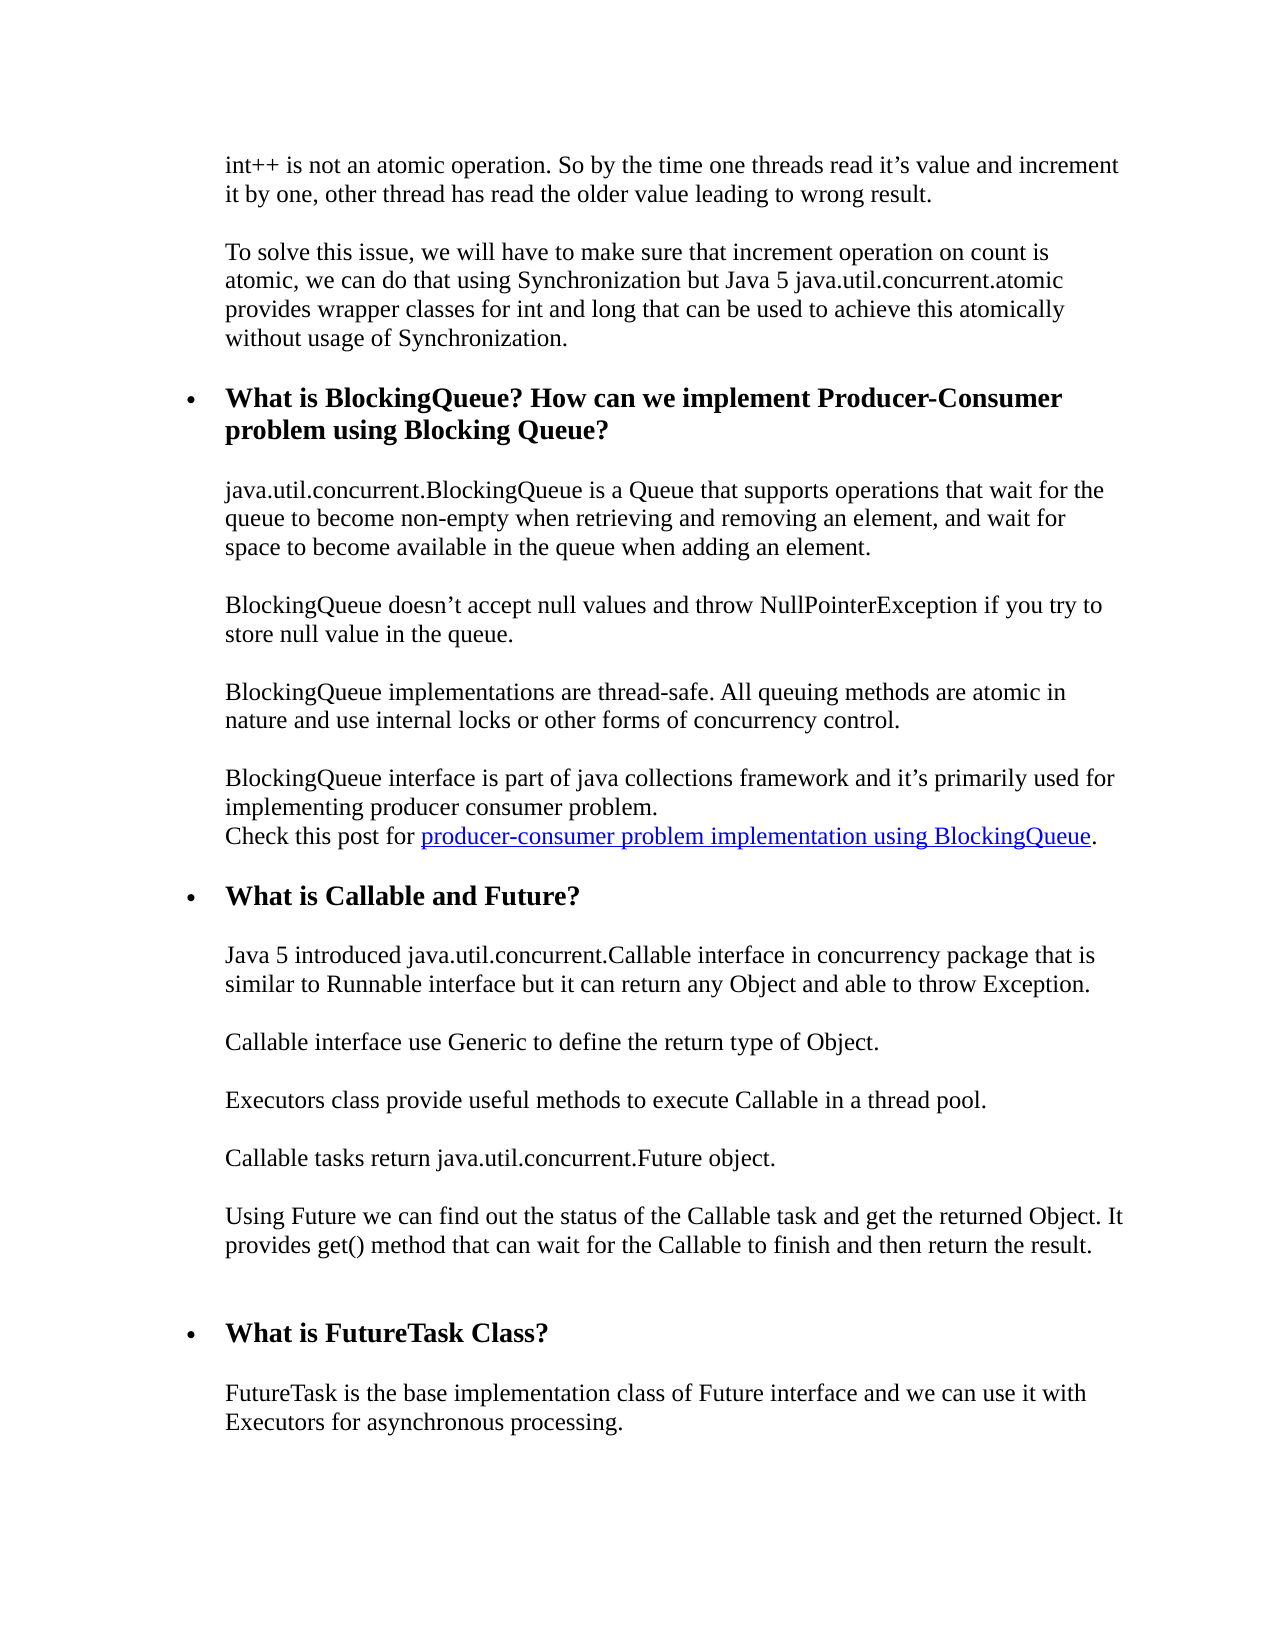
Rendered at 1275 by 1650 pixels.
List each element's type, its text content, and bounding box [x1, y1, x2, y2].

subtitle What is FutureTask Class? [187, 1316, 1125, 1349]
text Callable tasks return java.util.concurrent.Future object. [225, 1143, 1125, 1172]
text FutureTask is the base implementation class of Future interface and we can use it with Executors for asynchronous processing. [225, 1378, 1125, 1435]
text Executors class provide useful methods to execute Callable in a thread pool. [225, 1085, 1125, 1114]
text BlockingQueue implementations are thread-safe. All queuing methods are atomic in nature and use internal locks or other forms of concurrency control. [225, 677, 1125, 734]
subtitle What is BlockingQueue? How can we implement Producer-Consumer problem using Blocking Queue? [187, 381, 1125, 446]
text Using Future we can find out the status of the Callable task and get the returned Object. It provides get() method that can wait for the Callable to finish and then return the result. [225, 1201, 1125, 1287]
text BlockingQueue interface is part of java collections framework and it’s primarily used for implementing producer consumer problem. Check this post for producer-consumer problem implementation using BlockingQueue. [225, 763, 1125, 850]
text int++ is not an atomic operation. So by the time one threads read it’s value and increment it by one, other thread has read the older value leading to wrong result. [225, 150, 1125, 207]
subtitle What is Callable and Future? [187, 879, 1125, 911]
text Java 5 introduced java.util.concurrent.Callable interface in concurrency package that is similar to Runnable interface but it can return any Object and able to throw Exception. [225, 941, 1125, 998]
text To solve this issue, we will have to make sure that increment operation on count is atomic, we can do that using Synchronization but Java 5 java.util.concurrent.atomic provides wrapper classes for int and long that can be used to achieve this atomically without usage of Synchronization. [225, 237, 1125, 352]
text BlockingQueue doesn’t accept null values and throw NullPointerException if you try to store null value in the queue. [225, 590, 1125, 648]
text Callable interface use Generic to define the return type of Object. [225, 1027, 1125, 1056]
text java.util.concurrent.BlockingQueue is a Queue that supports operations that wait for the queue to become non-empty when retrieving and removing an element, and wait for space to become available in the queue when adding an element. [225, 475, 1125, 561]
